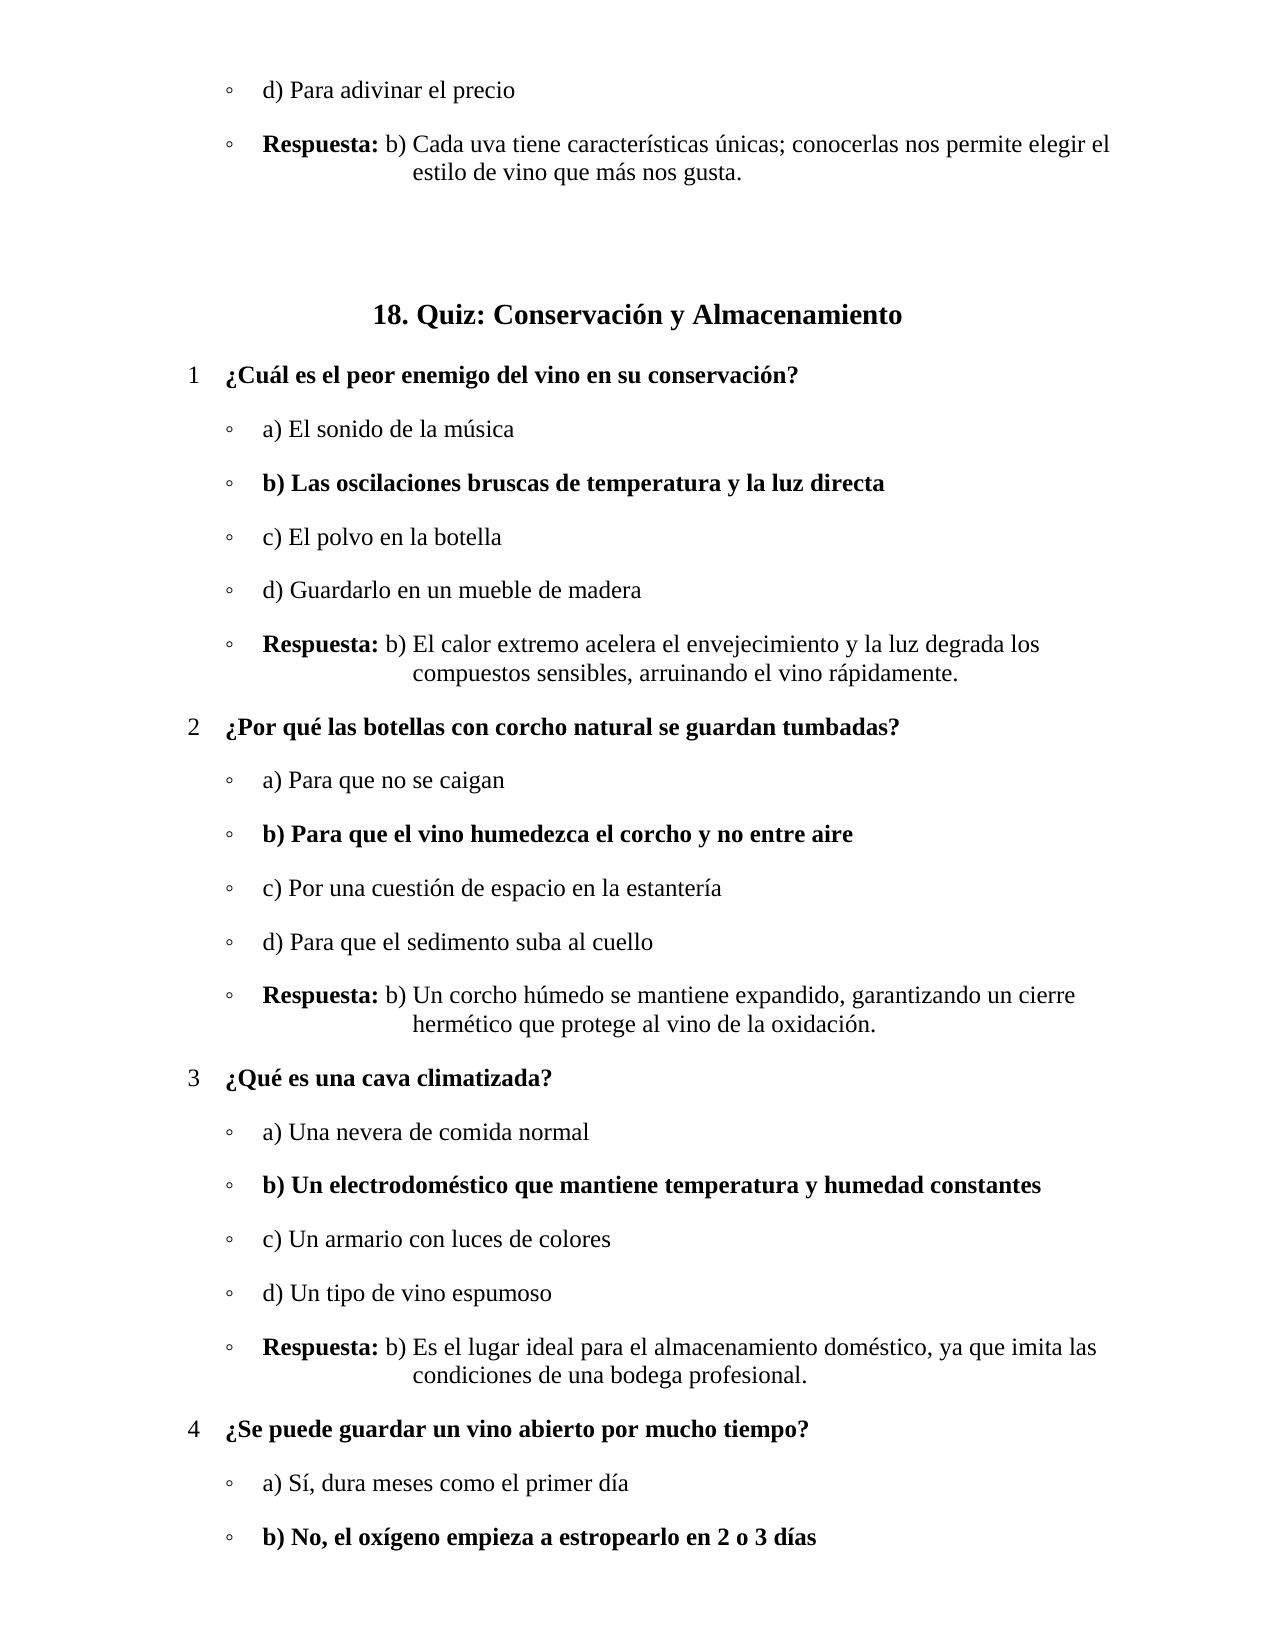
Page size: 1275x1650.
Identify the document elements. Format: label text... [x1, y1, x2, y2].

list b) Para que el vino humedezca el corcho y no entre aire [225, 819, 1125, 848]
list a) Una nevera de comida normal [225, 1117, 1125, 1145]
list c) Un armario con luces de colores [225, 1224, 1125, 1253]
list ¿Qué es una cava climatizada? [187, 1063, 1125, 1092]
list Respuesta: b) Un corcho húmedo se mantiene expandido, garantizando un cierre hermético que protege al vino de la oxidación. [225, 980, 1125, 1038]
list b) No, el oxígeno empieza a estropearlo en 2 o 3 días [225, 1522, 1125, 1550]
list a) Sí, dura meses como el primer día [225, 1468, 1125, 1497]
list c) Por una cuestión de espacio en la estantería [225, 873, 1125, 902]
list Respuesta: b) Es el lugar ideal para el almacenamiento doméstico, ya que imita las condiciones de una bodega profesional. [225, 1332, 1125, 1389]
list ¿Por qué las botellas con corcho natural se guardan tumbadas? [187, 712, 1125, 740]
text 18. Quiz: Conservación y Almacenamiento [150, 297, 1125, 331]
list d) Un tipo de vino espumoso [225, 1278, 1125, 1307]
list d) Para que el sedimento suba al cuello [225, 927, 1125, 955]
list b) Un electrodoméstico que mantiene temperatura y humedad constantes [225, 1170, 1125, 1199]
list Respuesta: b) Cada uva tiene características únicas; conocerlas nos permite elegir el estilo de vino que más nos gusta. [225, 129, 1125, 186]
list c) El polvo en la botella [225, 522, 1125, 550]
list ¿Cuál es el peor enemigo del vino en su conservación? [187, 360, 1125, 389]
list a) Para que no se caigan [225, 765, 1125, 794]
list a) El sonido de la música [225, 414, 1125, 443]
list d) Para adivinar el precio [225, 75, 1125, 104]
list Respuesta: b) El calor extremo acelera el envejecimiento y la luz degrada los compuestos sensibles, arruinando el vino rápidamente. [225, 629, 1125, 687]
list ¿Se puede guardar un vino abierto por mucho tiempo? [187, 1414, 1125, 1443]
list b) Las oscilaciones bruscas de temperatura y la luz directa [225, 468, 1125, 497]
list d) Guardarlo en un mueble de madera [225, 575, 1125, 604]
